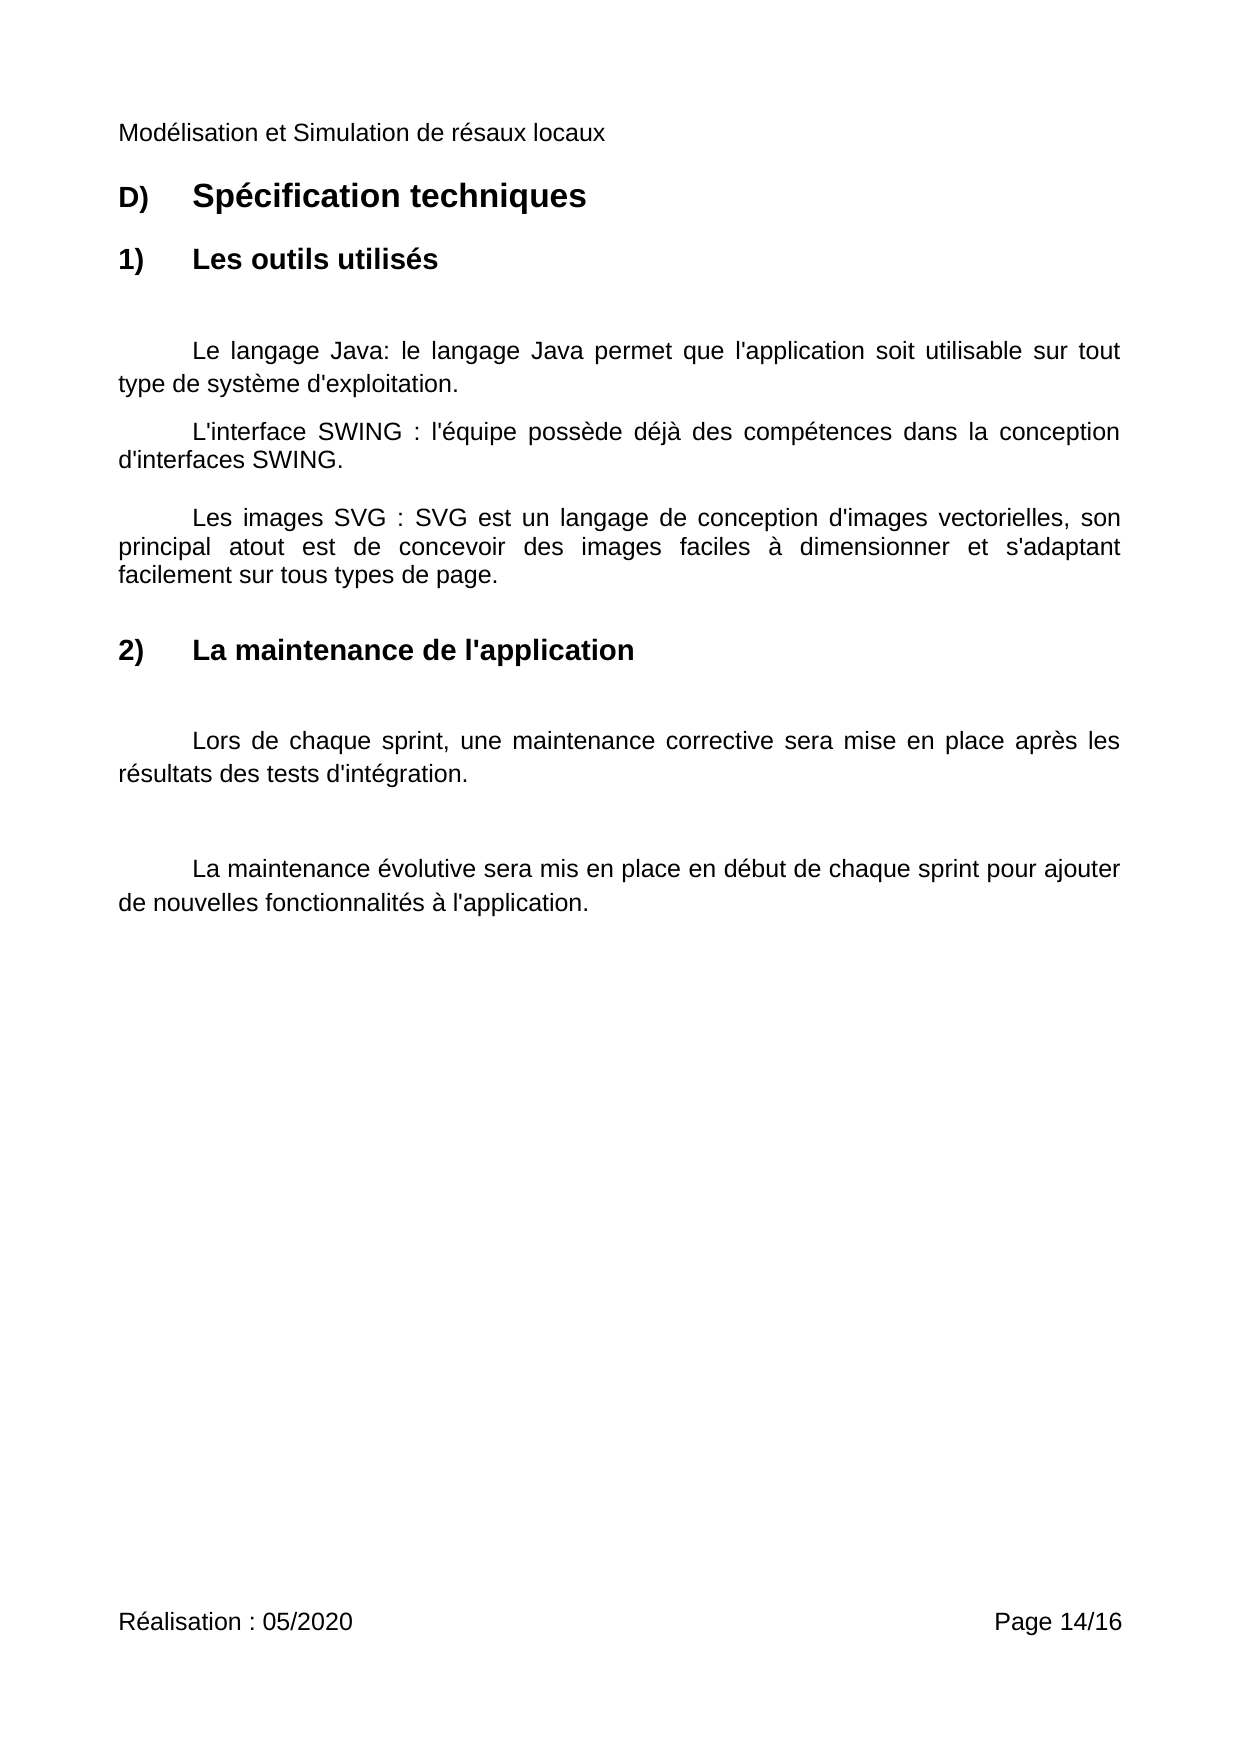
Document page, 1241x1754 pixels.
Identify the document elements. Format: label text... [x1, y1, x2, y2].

text Le langage Java: le langage Java permet que l'application soit utilisable sur tout type de système d'exploitation. [118, 336, 1122, 398]
subtitle Les outils utilisés [118, 242, 1122, 276]
text L'interface SWING : l'équipe possède déjà des compétences dans la conception d'interfaces SWING. [118, 417, 1122, 474]
text Lors de chaque sprint, une maintenance corrective sera mise en place après les résultats des tests d'intégration. [118, 726, 1122, 788]
text La maintenance évolutive sera mis en place en début de chaque sprint pour ajouter de nouvelles fonctionnalités à l'application. [118, 854, 1122, 916]
subtitle Spécification techniques [118, 176, 1122, 215]
subtitle La maintenance de l'application [118, 632, 1122, 666]
text Les images SVG : SVG est un langage de conception d'images vectorielles, son principal atout est de concevoir des images faciles à dimensionner et s'adaptant facilement sur tous types de page. [118, 503, 1122, 589]
